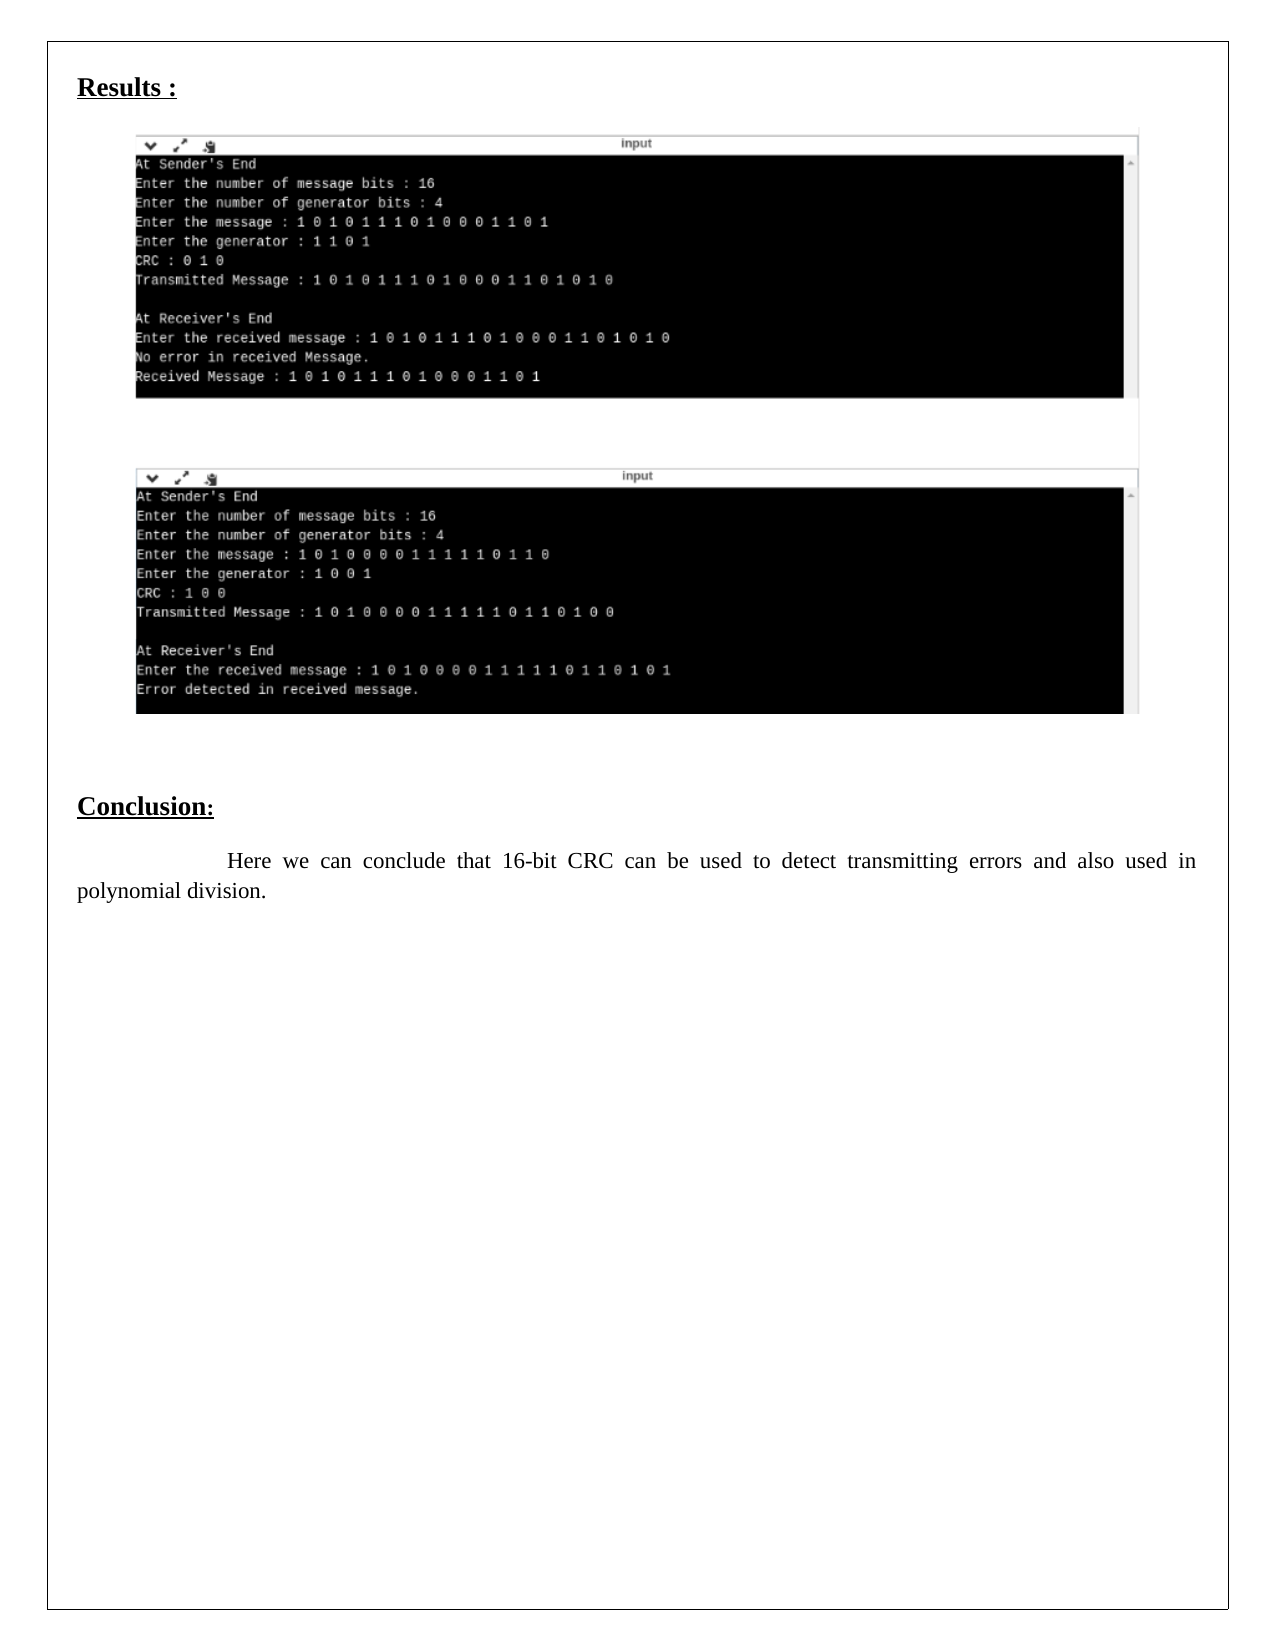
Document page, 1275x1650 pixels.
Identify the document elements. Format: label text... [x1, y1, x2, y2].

picture [135, 127, 1140, 714]
text Conclusion: [77, 740, 1198, 821]
text Here we can conclude that 16-bit CRC can be used to detect transmitting errors and also used in polynomial division. [77, 847, 1198, 903]
text Results : [77, 71, 1198, 102]
